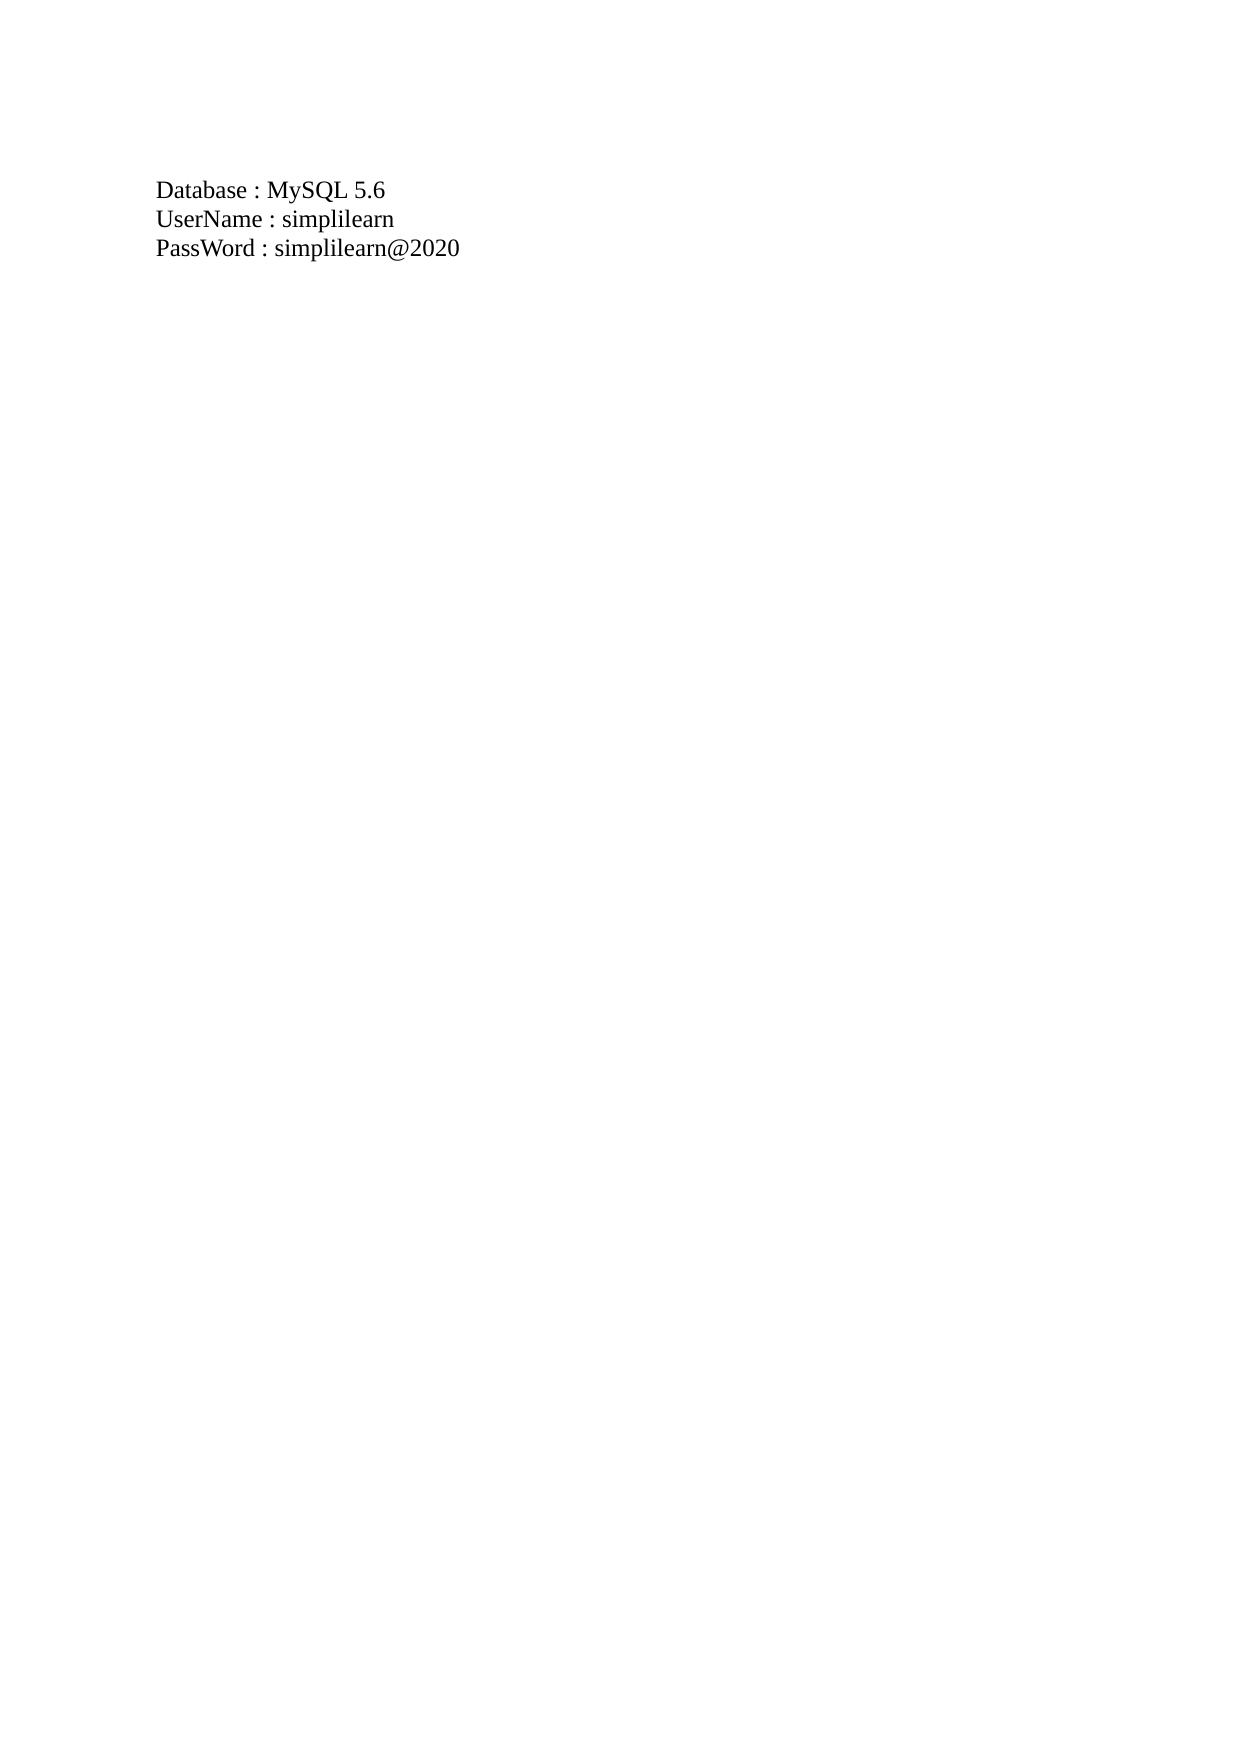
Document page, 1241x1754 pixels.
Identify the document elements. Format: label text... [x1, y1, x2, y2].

text UserName : simplilearn [118, 204, 1122, 233]
text PassWord : simplilearn@2020 [118, 233, 1122, 262]
text Database : MySQL 5.6 [118, 176, 1122, 204]
